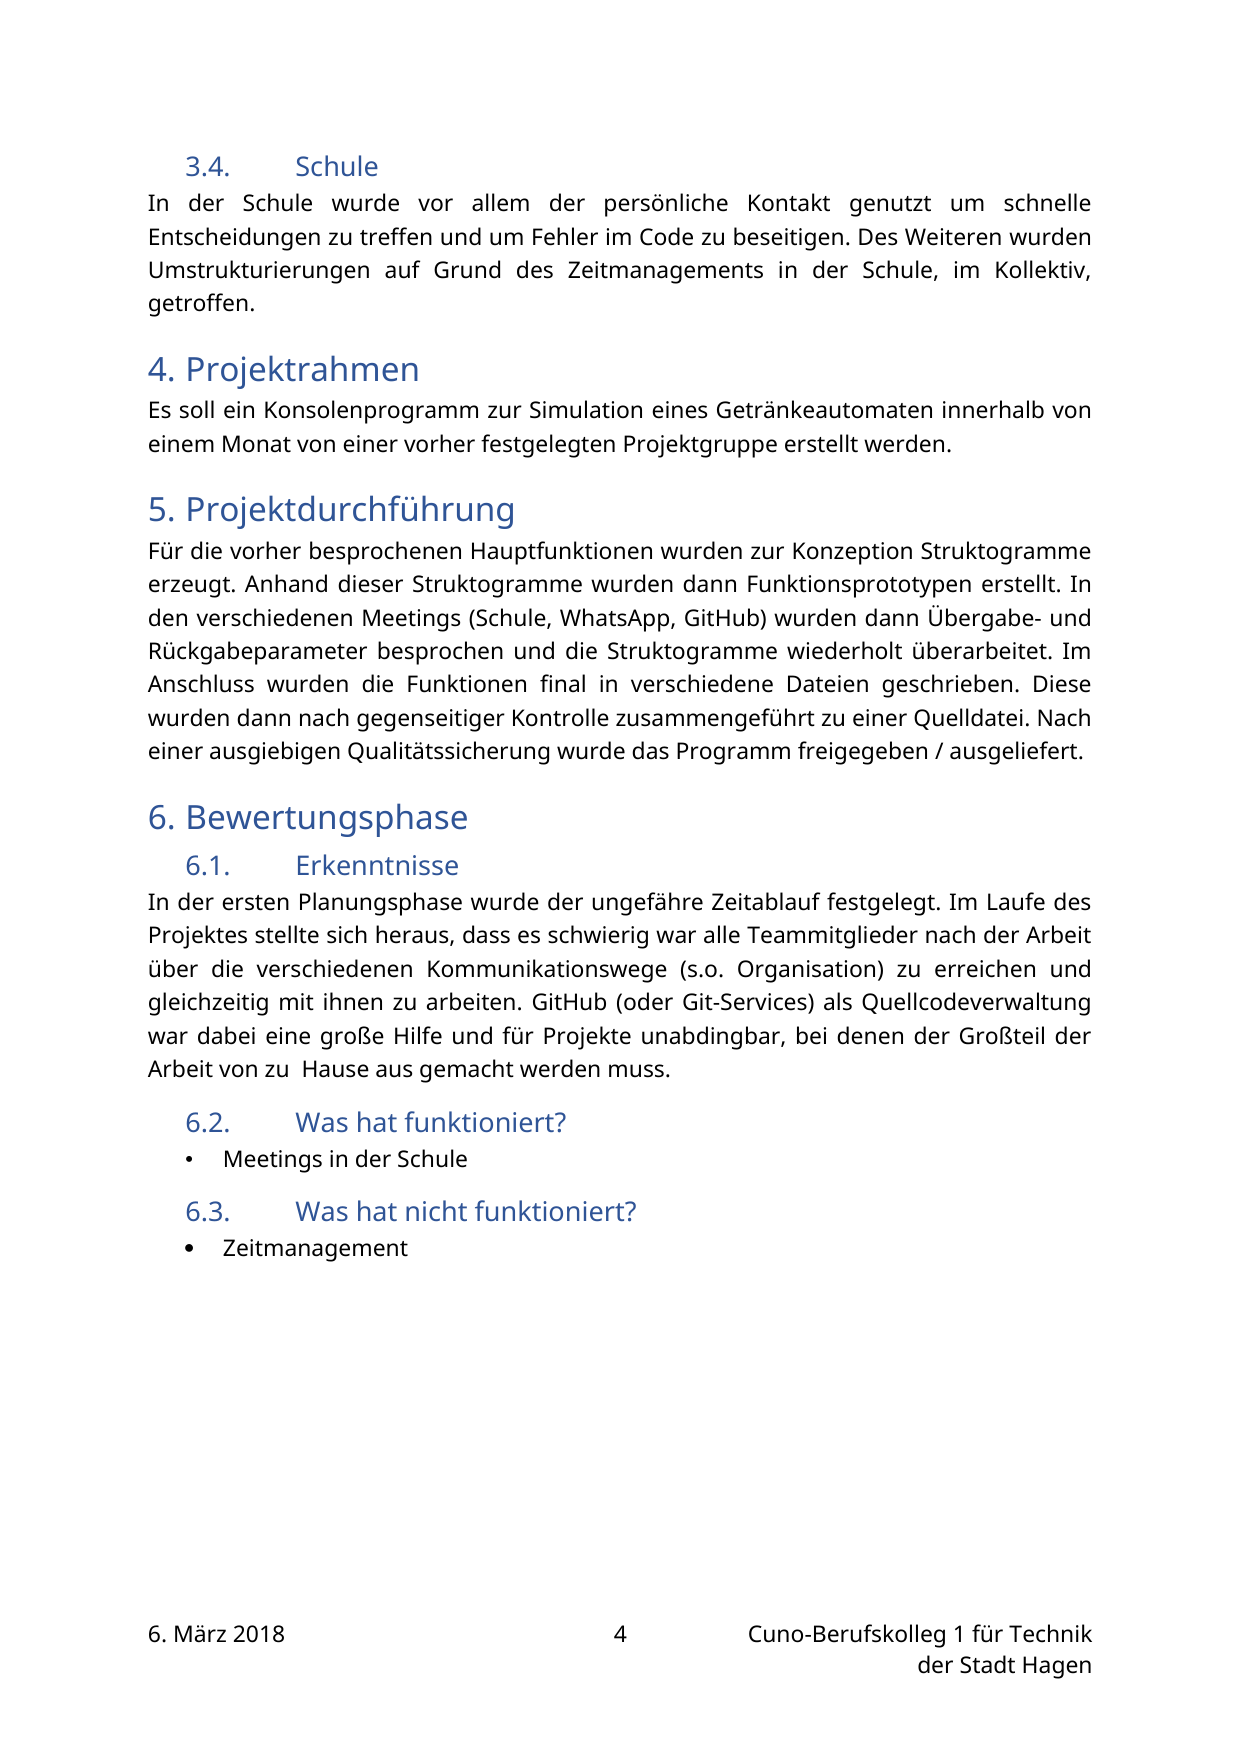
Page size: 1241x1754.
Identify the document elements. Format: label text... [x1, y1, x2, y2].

text In der Schule wurde vor allem der persönliche Kontakt genutzt um schnelle Entscheidungen zu treffen und um Fehler im Code zu beseitigen. Des Weiteren wurden Umstrukturierungen auf Grund des Zeitmanagements in der Schule, im Kollektiv, getroffen. [148, 187, 1093, 318]
list Zeitmanagement [185, 1232, 1093, 1263]
subtitle Erkenntnisse [185, 846, 1093, 883]
text Für die vorher besprochenen Hauptfunktionen wurden zur Konzeption Struktogramme erzeugt. Anhand dieser Struktogramme wurden dann Funktionsprototypen erstellt. In den verschiedenen Meetings (Schule, WhatsApp, GitHub) wurden dann Übergabe- und Rückgabeparameter besprochen und die Struktogramme wiederholt überarbeitet. Im Anschluss wurden die Funktionen final in verschiedene Dateien geschrieben. Diese wurden dann nach gegenseitiger Kontrolle zusammengeführt zu einer Quelldatei. Nach einer ausgiebigen Qualitätssicherung wurde das Programm freigegeben / ausgeliefert. [148, 535, 1093, 767]
subtitle Schule [185, 148, 1093, 184]
subtitle Projektrahmen [148, 346, 1093, 391]
list Meetings in der Schule [185, 1142, 1093, 1174]
text Es soll ein Konsolenprogramm zur Simulation eines Getränkeautomaten innerhalb von einem Monat von einer vorher festgelegten Projektgruppe erstellt werden. [148, 394, 1093, 459]
subtitle Was hat funktioniert? [185, 1103, 1093, 1140]
subtitle Was hat nicht funktioniert? [185, 1193, 1093, 1229]
subtitle Bewertungsphase [148, 794, 1093, 839]
text In der ersten Planungsphase wurde der ungefähre Zeitablauf festgelegt. Im Laufe des Projektes stellte sich heraus, dass es schwierig war alle Teammitglieder nach der Arbeit über die verschiedenen Kommunikationswege (s.o. Organisation) zu erreichen und gleichzeitig mit ihnen zu arbeiten. GitHub (oder Git-Services) als Quellcodeverwaltung war dabei eine große Hilfe und für Projekte unabdingbar, bei denen der Großteil der Arbeit von zu Hause aus gemacht werden muss. [148, 886, 1093, 1084]
subtitle Projektdurchführung [148, 486, 1093, 532]
